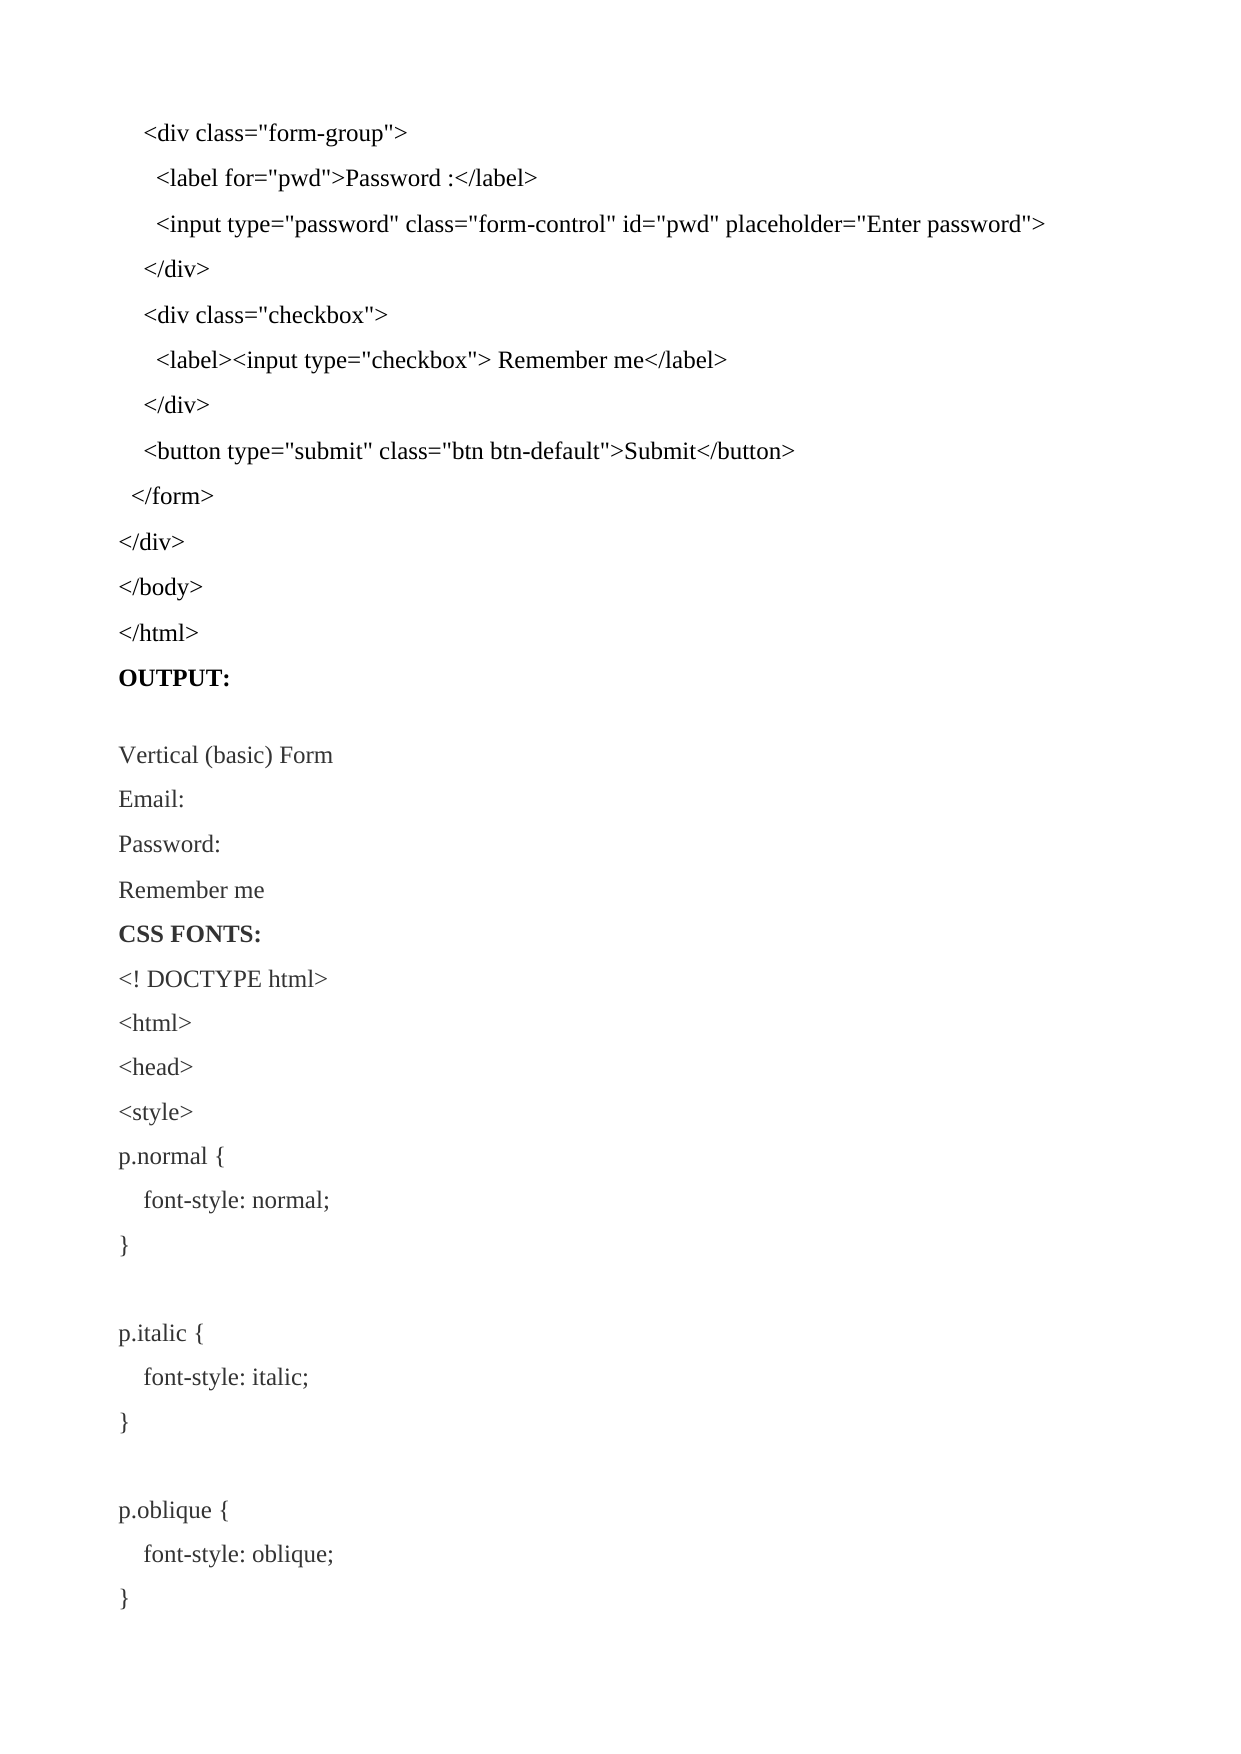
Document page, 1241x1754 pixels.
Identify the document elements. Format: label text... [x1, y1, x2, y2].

text </div> [118, 527, 1122, 556]
text <label for="pwd">Password :</label> [118, 163, 1122, 192]
text <label><input type="checkbox"> Remember me</label> [118, 345, 1122, 374]
text p.italic { [118, 1318, 1122, 1347]
text <div class="form-group"> [118, 118, 1122, 147]
text p.normal { [118, 1141, 1122, 1170]
text <style> [118, 1097, 1122, 1126]
text </div> [118, 391, 1122, 419]
text font-style: normal; [118, 1186, 1122, 1214]
text font-style: oblique; [118, 1539, 1122, 1568]
text font-style: italic; [118, 1362, 1122, 1391]
text <head> [118, 1052, 1122, 1081]
text Remember me [118, 875, 1122, 904]
text Password: [118, 829, 1122, 858]
text p.oblique { [118, 1495, 1122, 1523]
text } [118, 1407, 1122, 1436]
text </div> [118, 254, 1122, 283]
text OUTPUT: [118, 663, 1122, 692]
text Vertical (basic) Form [118, 740, 1122, 768]
text </html> [118, 618, 1122, 646]
text } [118, 1230, 1122, 1259]
text <div class="checkbox"> [118, 300, 1122, 328]
text } [118, 1583, 1122, 1612]
text <html> [118, 1008, 1122, 1037]
text <! DOCTYPE html> [118, 964, 1122, 992]
text <input type="password" class="form-control" id="pwd" placeholder="Enter password"> [118, 209, 1122, 238]
text </body> [118, 572, 1122, 601]
text </form> [118, 481, 1122, 510]
text Email: [118, 784, 1122, 813]
text <button type="submit" class="btn btn-default">Submit</button> [118, 436, 1122, 465]
text CSS FONTS: [118, 919, 1122, 948]
